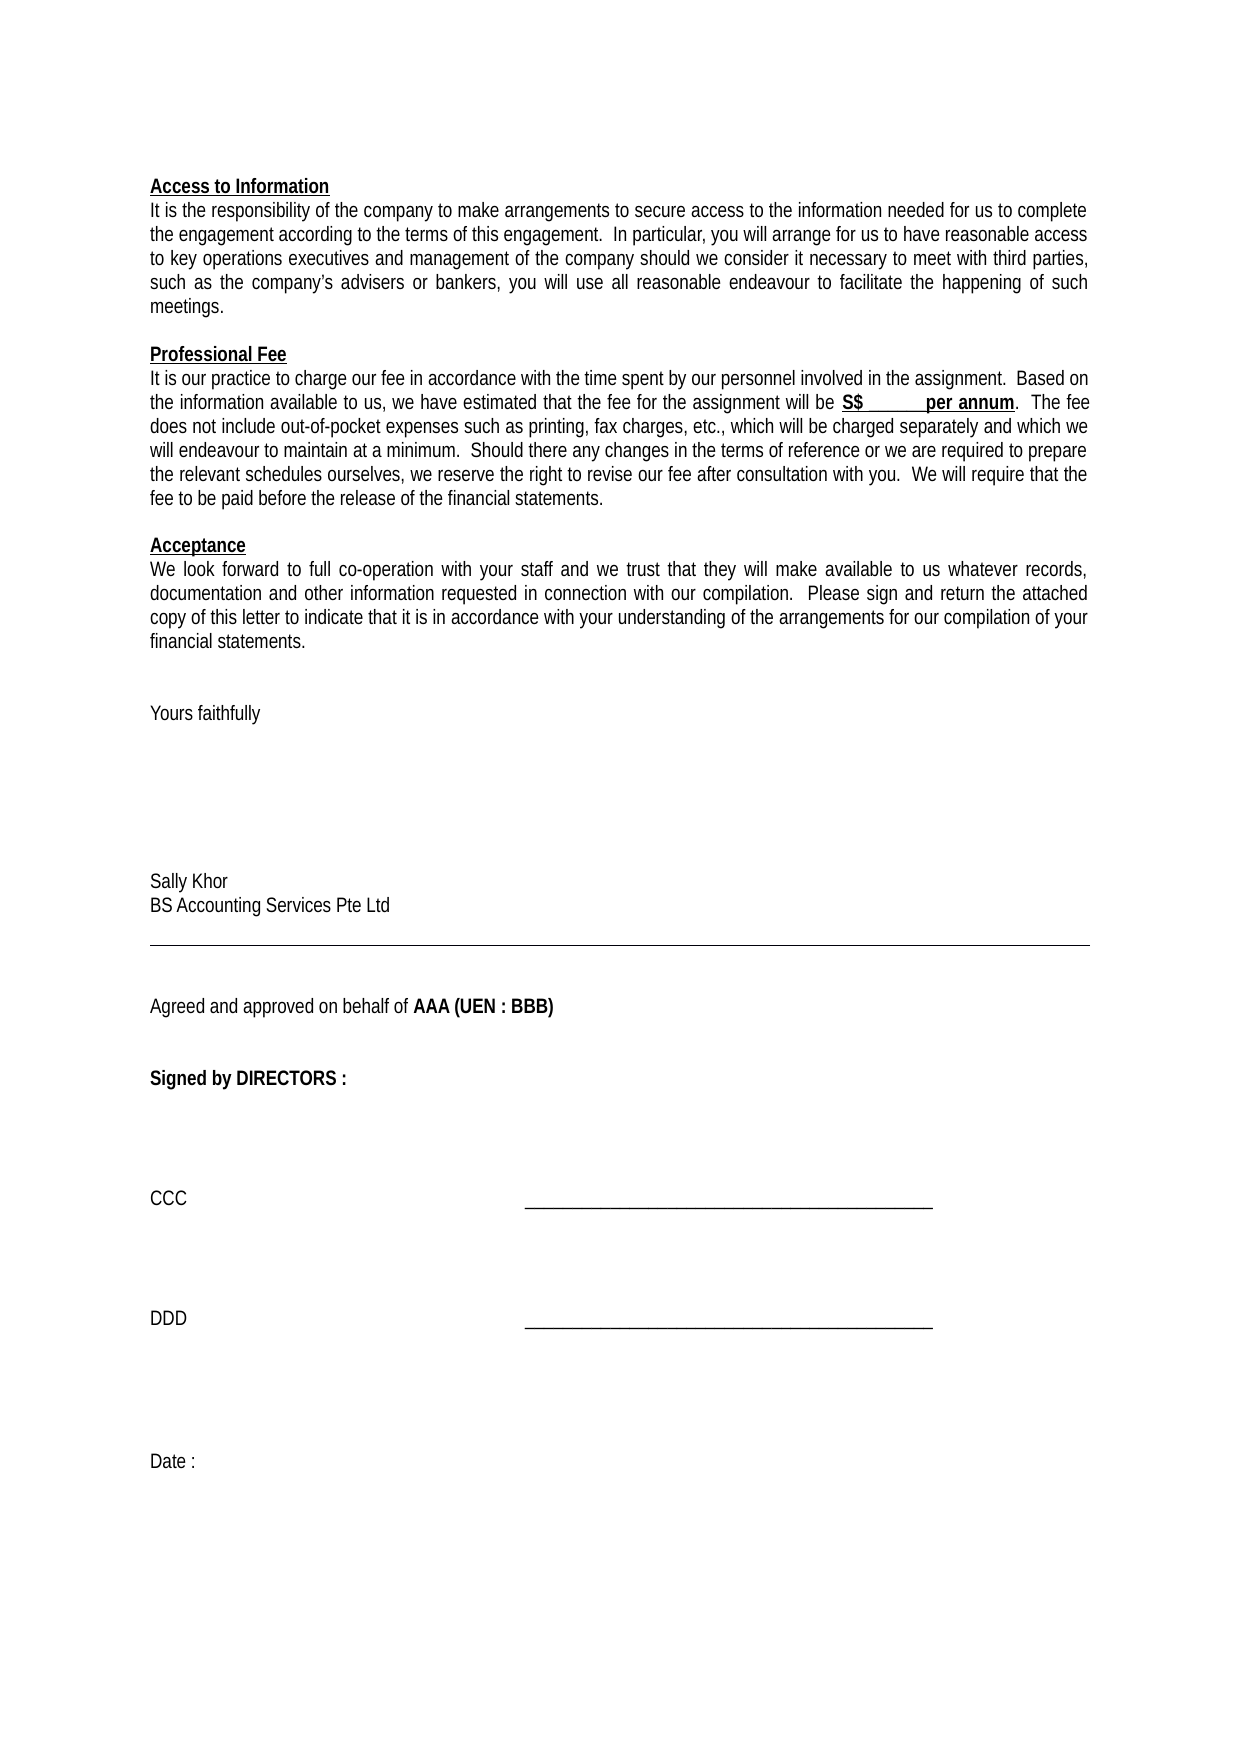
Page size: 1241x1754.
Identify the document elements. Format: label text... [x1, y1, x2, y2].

text Access to Information [150, 174, 1090, 198]
text BS Accounting Services Pte Ltd [150, 893, 1090, 917]
text It is our practice to charge our fee in accordance with the time spent by our personnel involved in the assignment. Based on the information available to us, we have estimated that the fee for the assignment will be S$ ______per annum. The fee does not include out-of-pocket expenses such as printing, fax charges, etc., which will be charged separately and which we will endeavour to maintain at a minimum. Should there any changes in the terms of reference or we are required to prepare the relevant schedules ourselves, we reserve the right to revise our fee after consultation with you. We will require that the fee to be paid before the release of the financial statements. [150, 366, 1090, 509]
text Date : [150, 1449, 1090, 1473]
text Professional Fee [150, 342, 1090, 366]
text CCC ___________________________________________ [150, 1186, 1090, 1210]
text Agreed and approved on behalf of AAA (UEN : BBB) [150, 994, 1090, 1018]
text Acceptance [150, 533, 1090, 557]
text Yours faithfully [150, 701, 1090, 725]
text Sally Khor [150, 869, 1090, 893]
text Signed by DIRECTORS : [150, 1066, 1090, 1090]
text We look forward to full co-operation with your staff and we trust that they will make available to us whatever records, documentation and other information requested in connection with our compilation. Please sign and return the attached copy of this letter to indicate that it is in accordance with your understanding of the arrangements for our compilation of your financial statements. [150, 557, 1090, 653]
text It is the responsibility of the company to make arrangements to secure access to the information needed for us to complete the engagement according to the terms of this engagement. In particular, you will arrange for us to have reasonable access to key operations executives and management of the company should we consider it necessary to meet with third parties, such as the company’s advisers or bankers, you will use all reasonable endeavour to facilitate the happening of such meetings. [150, 198, 1090, 318]
text DDD ___________________________________________ [150, 1306, 1090, 1330]
